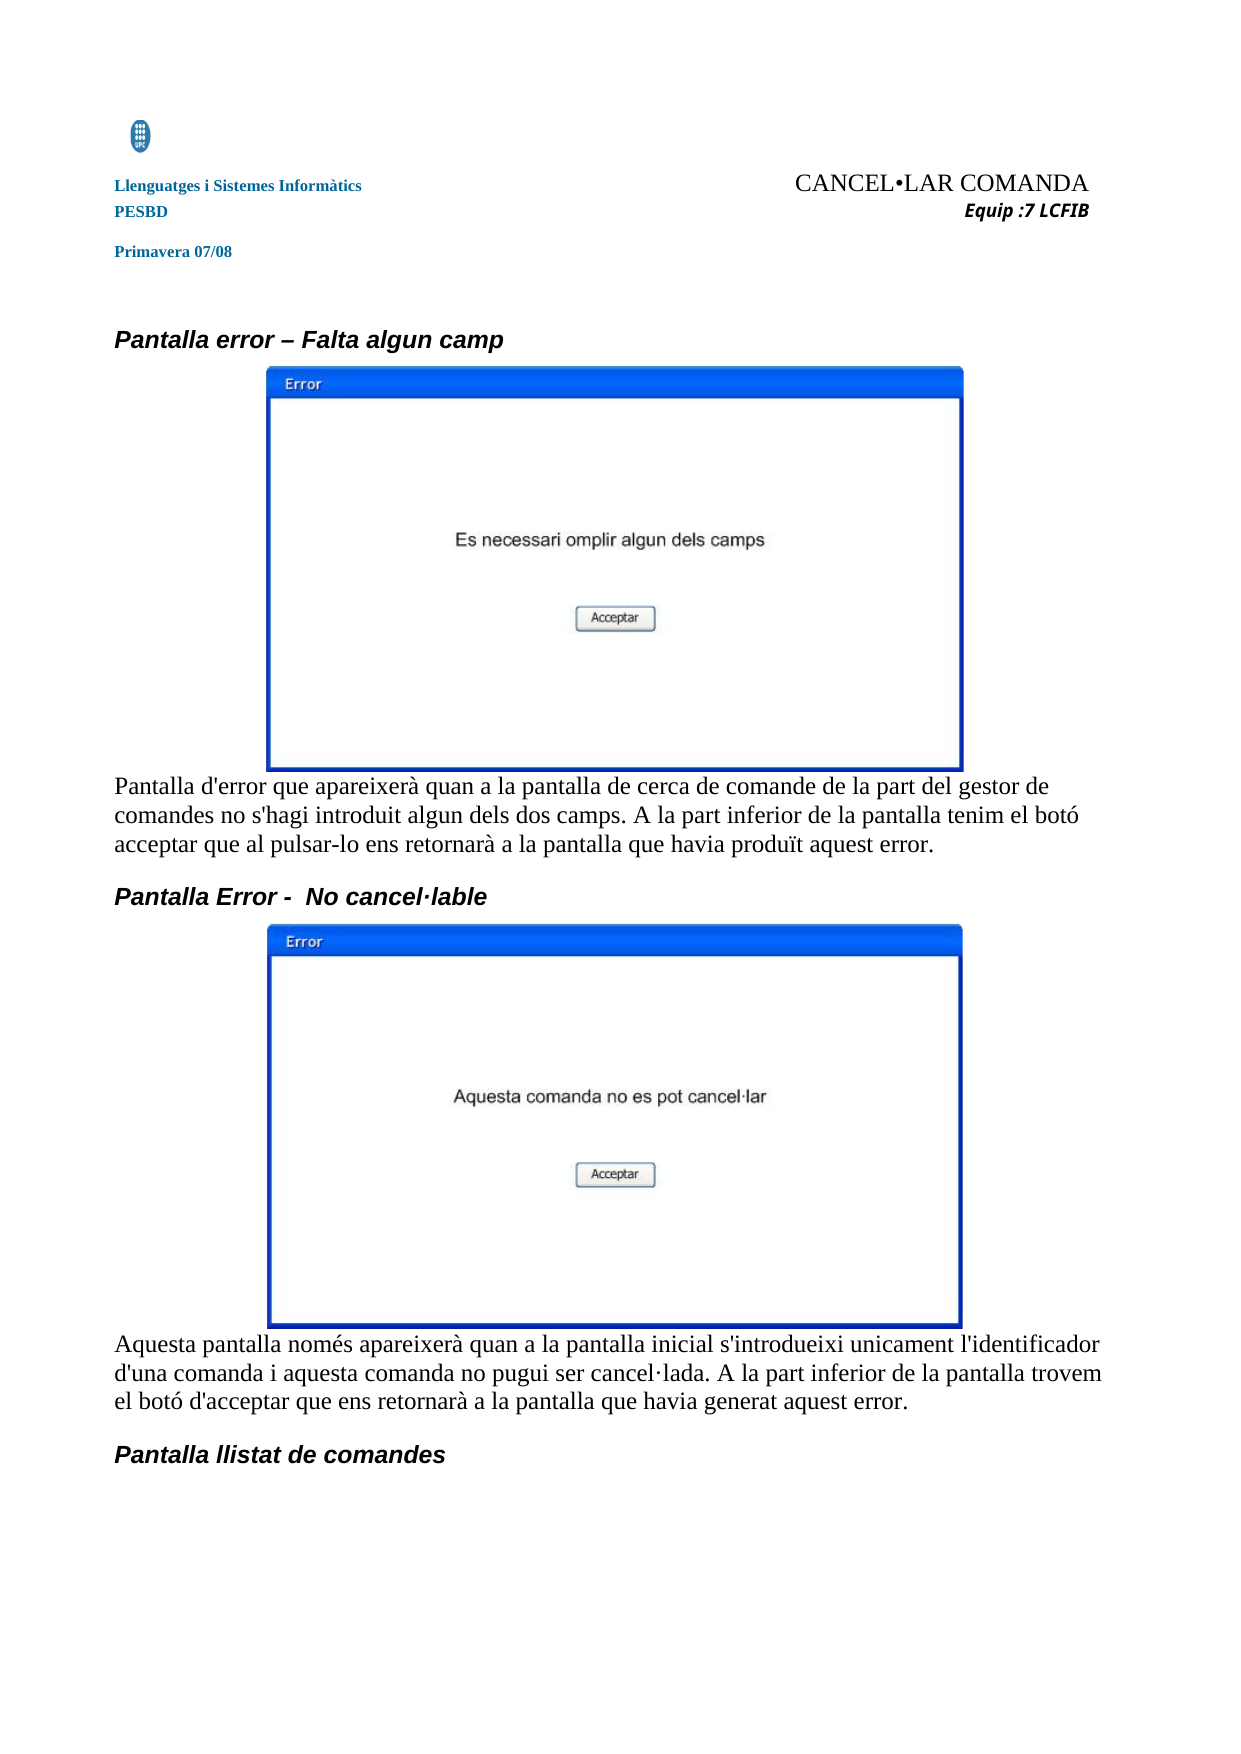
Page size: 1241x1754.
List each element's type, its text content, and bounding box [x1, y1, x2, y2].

picture [266, 366, 964, 772]
subtitle Pantalla llistat de comandes [114, 1440, 1116, 1469]
subtitle Pantalla error – Falta algun camp [114, 325, 1116, 353]
text Aquesta pantalla només apareixerà quan a la pantalla inicial s'introdueixi unicament l'identificador d'una comanda i aquesta comanda no pugui ser cancel·lada. A la part inferior de la pantalla trovem el botó d'acceptar que ens retornarà a la pantalla que havia generat aquest error. [114, 923, 1116, 1415]
text Pantalla d'error que apareixerà quan a la pantalla de cerca de comande de la part del gestor de comandes no s'hagi introduit algun dels dos camps. A la part inferior de la pantalla tenim el botó acceptar que al pulsar-lo ens retornarà a la pantalla que havia produït aquest error. [114, 366, 1116, 857]
picture [267, 923, 963, 1329]
subtitle Pantalla Error - No cancel·lable [114, 882, 1116, 911]
